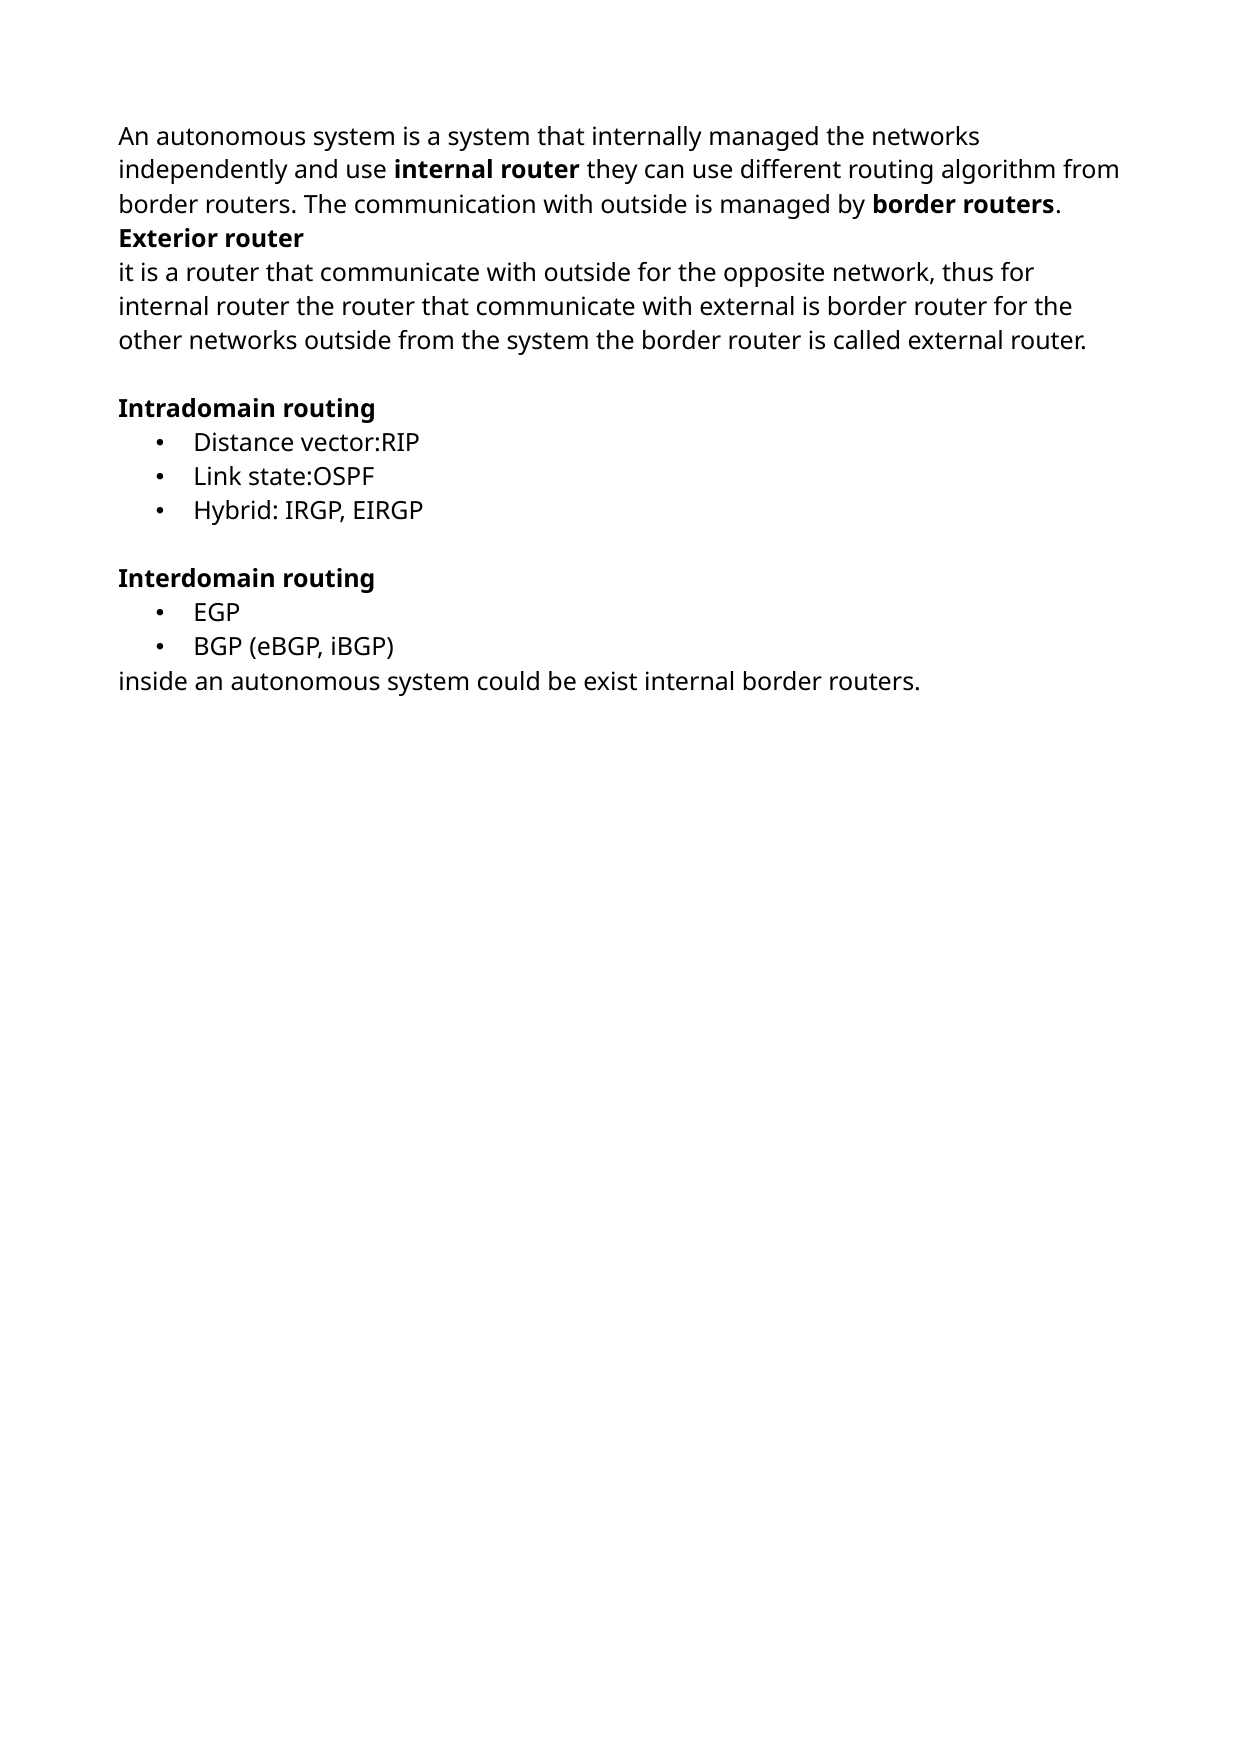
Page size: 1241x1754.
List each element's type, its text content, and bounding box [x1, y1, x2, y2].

list EGP [156, 595, 1122, 629]
text Interdomain routing [118, 561, 1122, 595]
list Link state:OSPF [156, 459, 1122, 493]
text An autonomous system is a system that internally managed the networks independently and use internal router they can use different routing algorithm from border routers. The communication with outside is managed by border routers. [118, 118, 1122, 220]
list Distance vector:RIP [156, 425, 1122, 459]
list BGP (eBGP, iBGP) [156, 629, 1122, 663]
list Hybrid: IRGP, EIRGP [156, 493, 1122, 527]
text inside an autonomous system could be exist internal border routers. [118, 663, 1122, 697]
text Intradomain routing [118, 391, 1122, 425]
text Exterior router [118, 220, 1122, 254]
text it is a router that communicate with outside for the opposite network, thus for internal router the router that communicate with external is border router for the other networks outside from the system the border router is called external router. [118, 254, 1122, 357]
